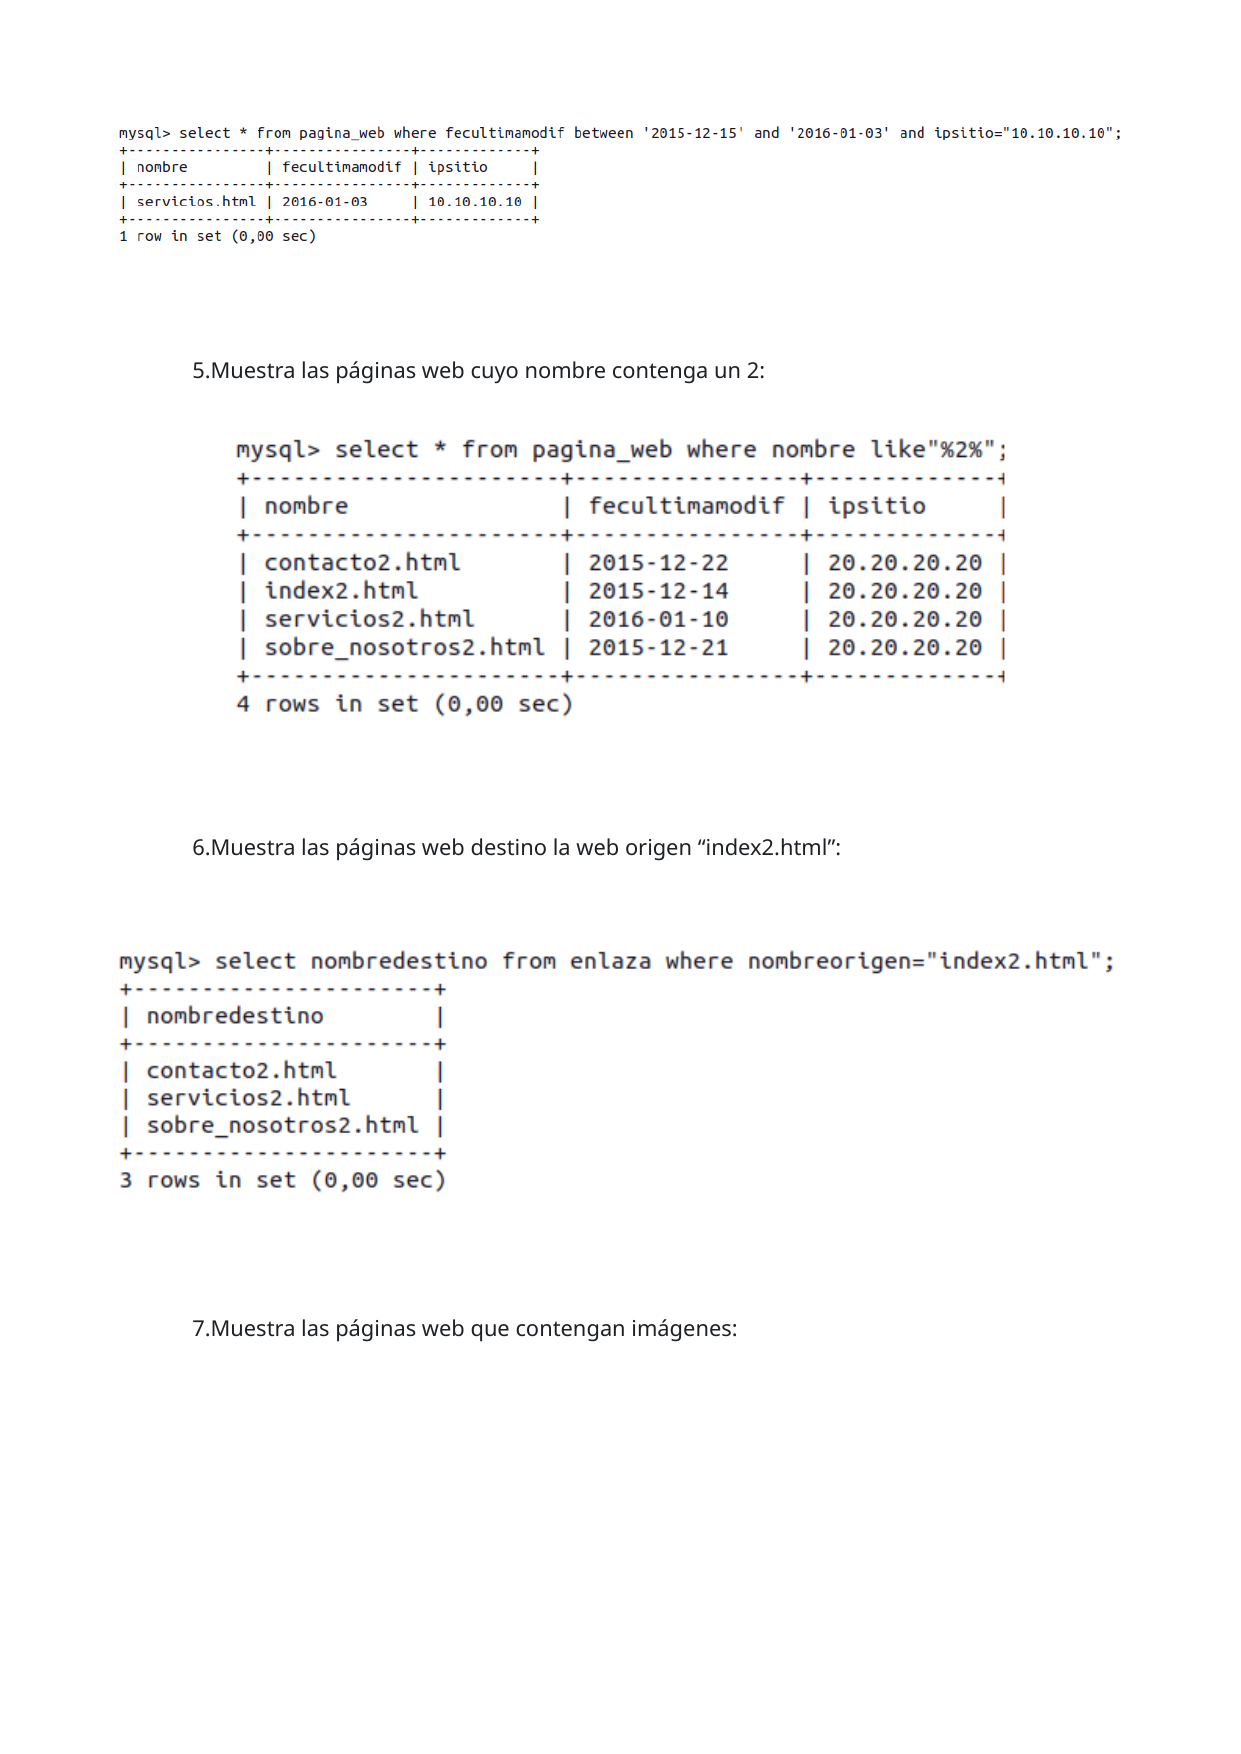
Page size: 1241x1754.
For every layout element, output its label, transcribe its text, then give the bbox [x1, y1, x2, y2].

picture [118, 934, 1123, 1206]
picture [118, 118, 1123, 249]
picture [235, 423, 1005, 726]
list Muestra las páginas web cuyo nombre contenga un 2: [118, 355, 1122, 385]
list Muestra las páginas web destino la web origen “index2.html”: [118, 832, 1122, 862]
list Muestra las páginas web que contengan imágenes: [118, 1313, 1122, 1343]
